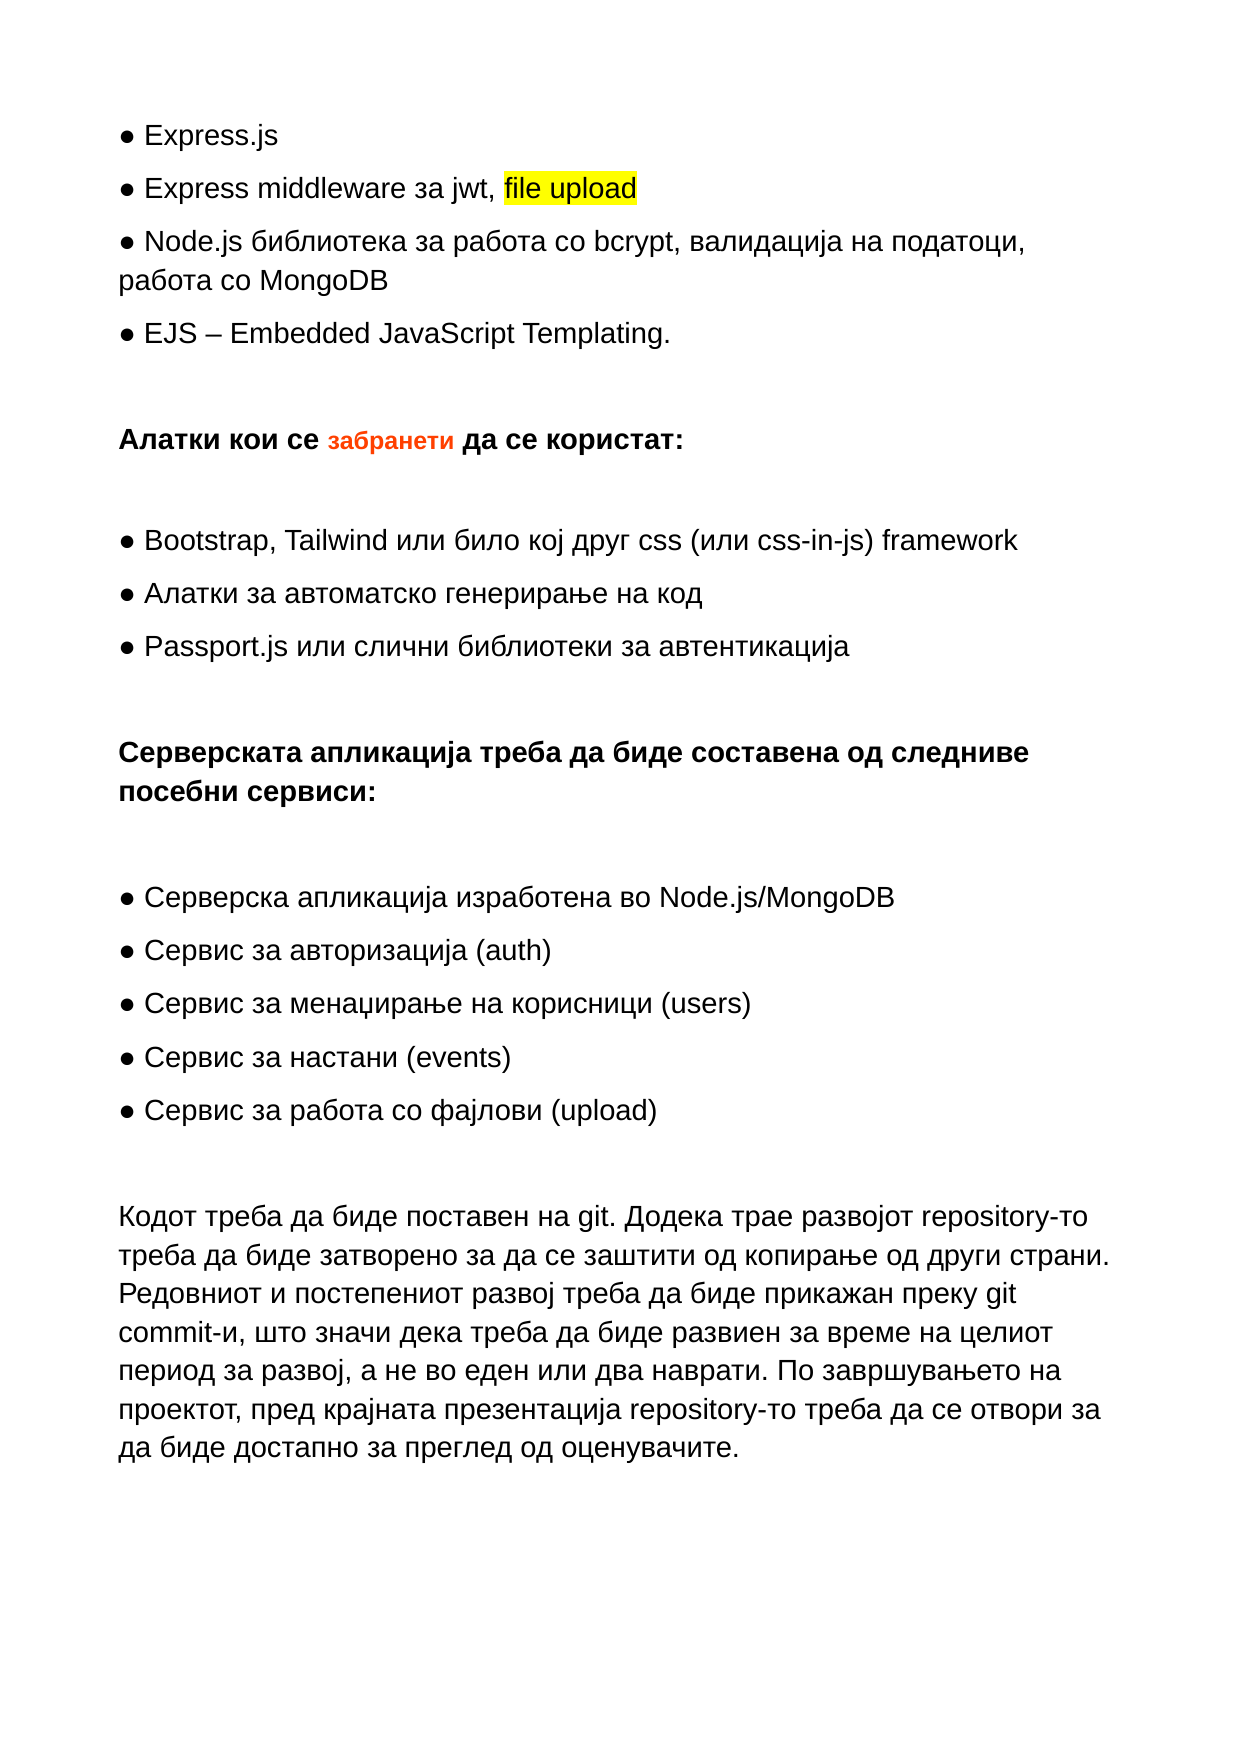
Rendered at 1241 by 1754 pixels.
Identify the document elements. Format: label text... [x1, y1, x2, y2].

text ● Алатки за автоматско генерирање на код [118, 576, 1122, 610]
text Кодот треба да биде поставен на git. Додека трае развојот repository-то треба да биде затворено за да се заштити од копирање од други страни. Редовниот и постепениот развој треба да биде прикажан преку git commit-и, што значи дека треба да биде развиен за време на целиот период за развој, а не во еден или два наврати. По завршувањето на проектот, пред крајната презентација repository-то треба да се отвори за да биде достапно за преглед од оценувачите. [118, 1199, 1122, 1464]
text Серверската апликација треба да биде составена од следниве посебни сервиси: [118, 736, 1122, 808]
text ● Express.js [118, 118, 1122, 152]
text ● Сервис за настани (events) [118, 1040, 1122, 1073]
text ● Сервис за работа со фајлови (upload) [118, 1093, 1122, 1126]
text ● Bootstrap, Tailwind или било кој друг css (или css-in-js) framework [118, 523, 1122, 557]
text ● EJS – Embedded JavaScript Templating. [118, 316, 1122, 349]
text ● Express middleware за jwt, file upload [118, 171, 1122, 205]
text ● Passport.js или слични библиотеки за автентикација [118, 629, 1122, 663]
text ● Серверска апликација изработена во Node.js/MongoDB [118, 880, 1122, 914]
text ● Сервис за менаџирање на корисници (users) [118, 987, 1122, 1020]
text Алатки кои се забранети да се користат: [118, 422, 1122, 456]
text ● Node.js библиотека за работа со bcrypt, валидација на податоци, работа со MongoDB [118, 224, 1122, 296]
text ● Сервис за авторизација (auth) [118, 933, 1122, 967]
